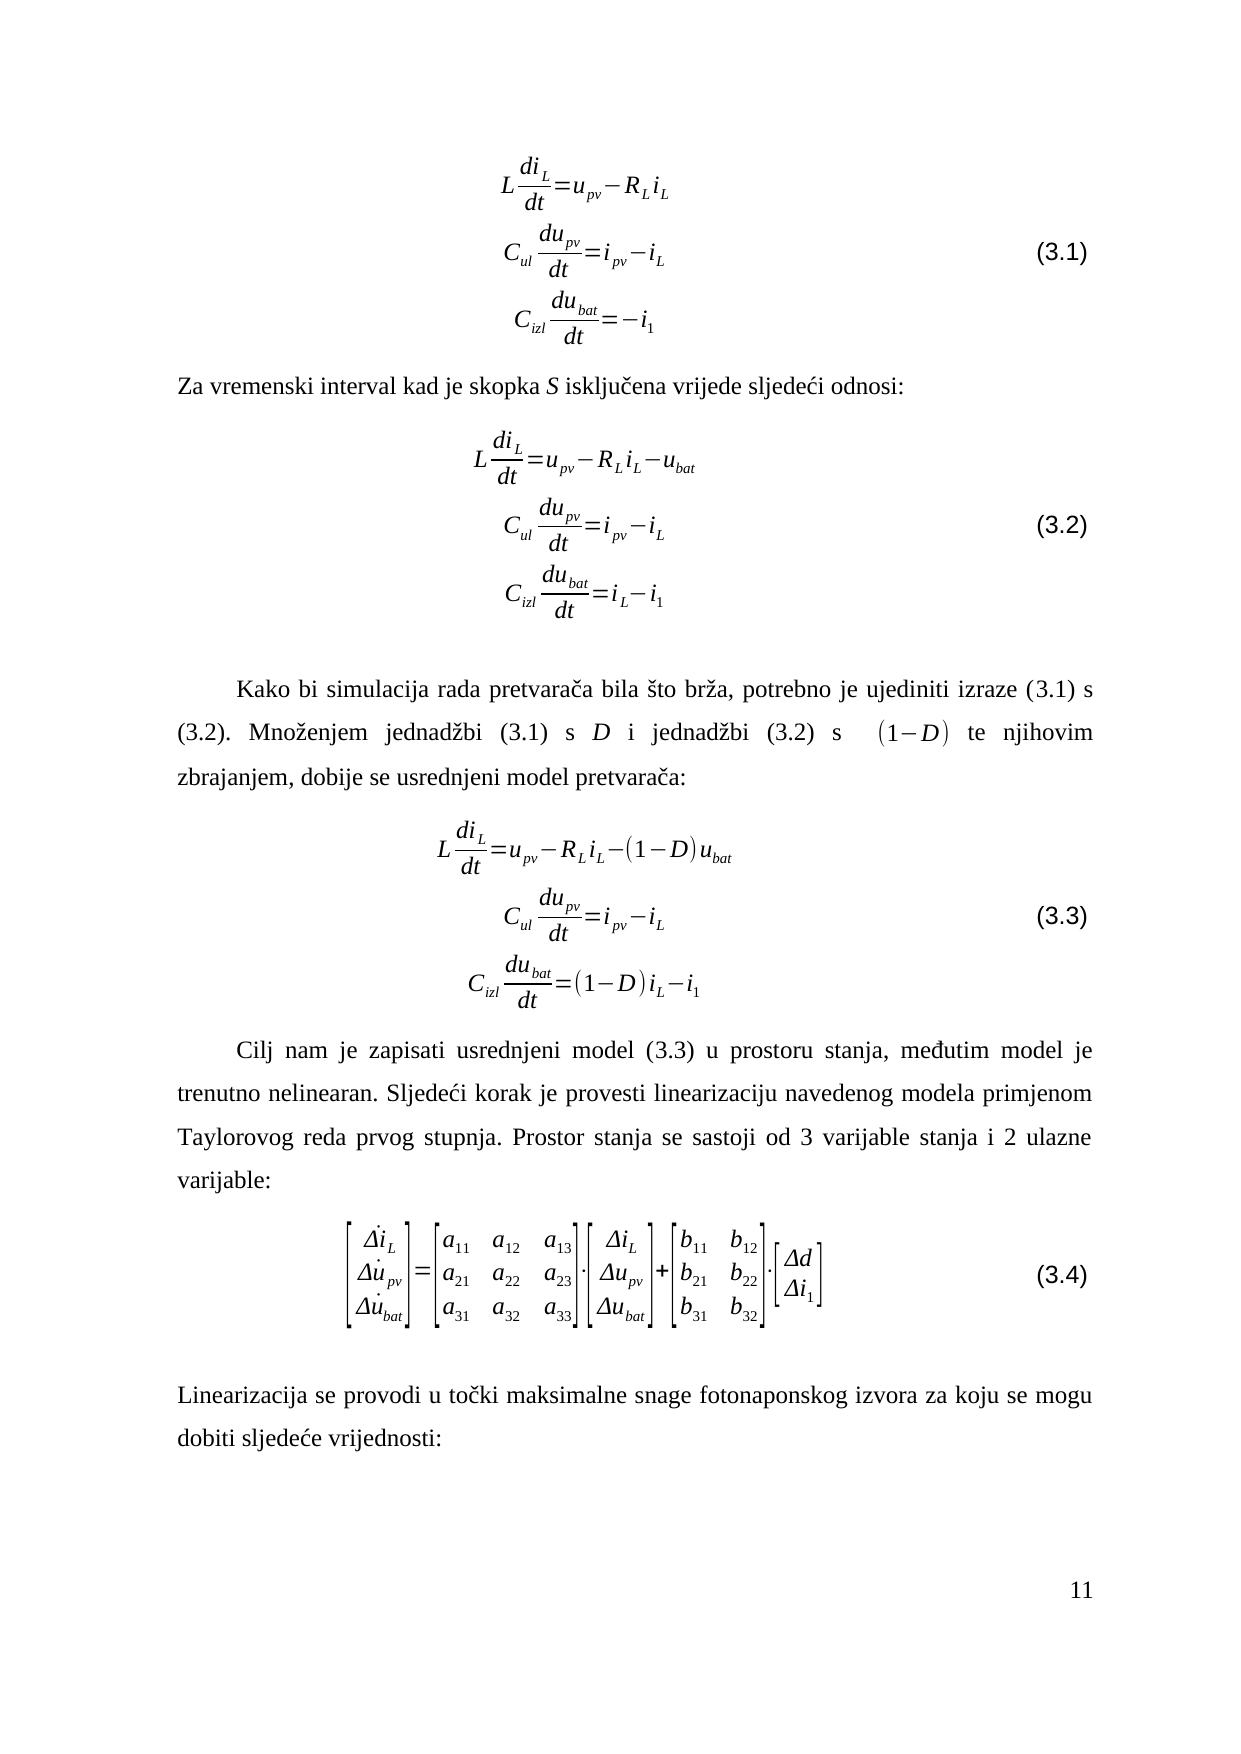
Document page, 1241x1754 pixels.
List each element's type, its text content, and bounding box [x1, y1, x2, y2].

table_header (3.2) [991, 421, 1093, 633]
table_header (3.4) [991, 1214, 1093, 1339]
text Kako bi simulacija rada pretvarača bila što brža, potrebno je ujediniti izraze (3.1) s (3.2). Množenjem jednadžbi (3.1) s D i jednadžbi (3.2) s te njihovim zbrajanjem, dobije se usrednjeni model pretvarača: [177, 674, 1093, 791]
text Linearizacija se provodi u točki maksimalne snage fotonaponskog izvora za koju se mogu dobiti sljedeće vrijednosti: [177, 1380, 1093, 1452]
text Cilj nam je zapisati usrednjeni model (3.3) u prostoru stanja, međutim model je trenutno nelinearan. Sljedeći korak je provesti linearizaciju navedenog modela primjenom Taylorovog reda prvog stupnja. Prostor stanja se sastoji od 3 varijable stanja i 2 ulazne varijable: [177, 1035, 1093, 1193]
table_header (3.1) [991, 147, 1093, 359]
table_header [177, 1214, 991, 1339]
table_header [177, 811, 991, 1023]
table_header [177, 421, 991, 633]
text Za vremenski interval kad je skopka S isključena vrijede sljedeći odnosi: [177, 371, 1093, 400]
table_header [177, 147, 991, 359]
table_header (3.3) [991, 811, 1093, 1023]
